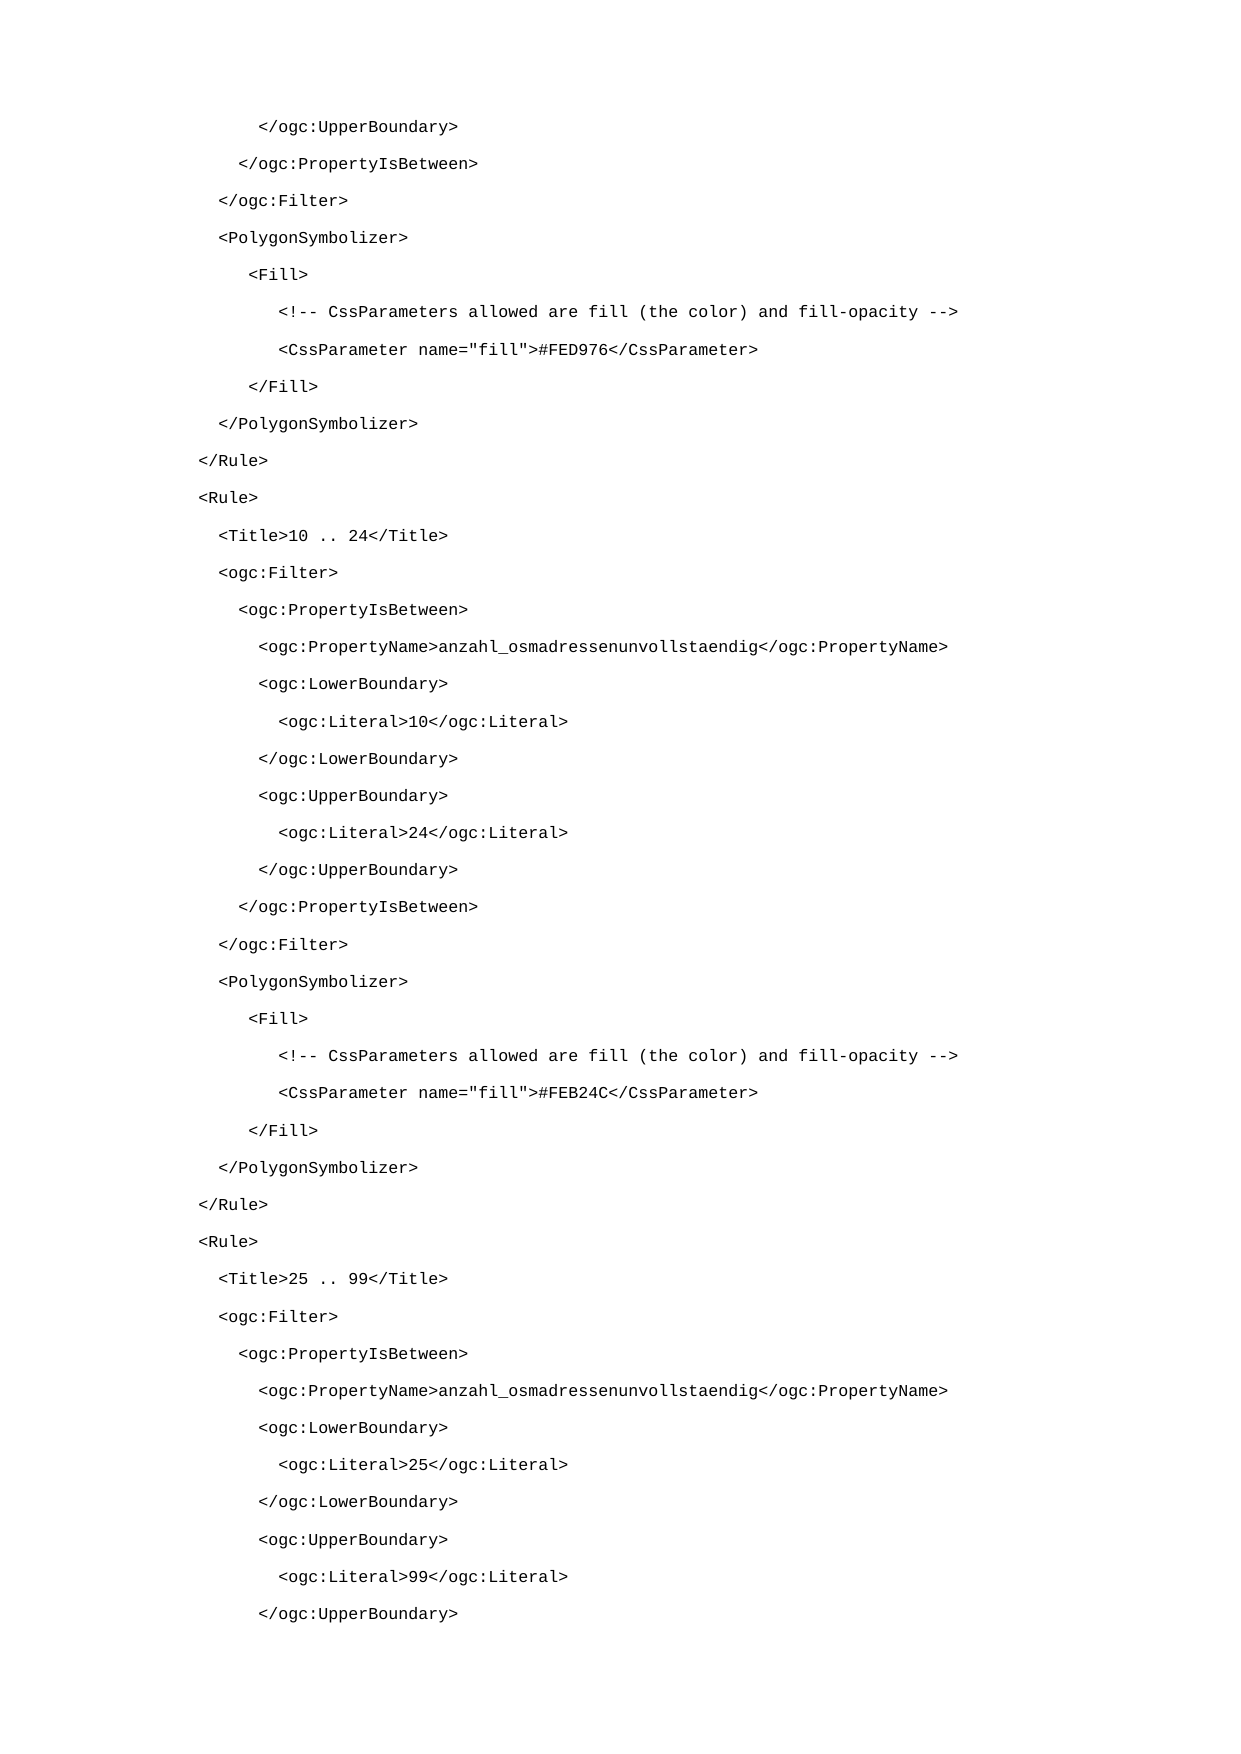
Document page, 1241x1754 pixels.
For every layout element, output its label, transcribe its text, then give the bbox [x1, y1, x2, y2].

text <Fill> [118, 267, 1122, 286]
text </ogc:UpperBoundary> [118, 118, 1122, 137]
text </ogc:Filter> [118, 192, 1122, 211]
text </ogc:UpperBoundary> [118, 862, 1122, 881]
text <PolygonSymbolizer> [118, 230, 1122, 248]
text <Fill> [118, 1011, 1122, 1029]
text <Rule> [118, 490, 1122, 509]
text </Fill> [118, 378, 1122, 397]
text </Fill> [118, 1122, 1122, 1141]
text <Title>25 .. 99</Title> [118, 1271, 1122, 1290]
text <ogc:PropertyName>anzahl_osmadressenunvollstaendig</ogc:PropertyName> [118, 639, 1122, 658]
text <ogc:PropertyName>anzahl_osmadressenunvollstaendig</ogc:PropertyName> [118, 1382, 1122, 1401]
text <ogc:Filter> [118, 1308, 1122, 1327]
text </ogc:PropertyIsBetween> [118, 155, 1122, 174]
text <PolygonSymbolizer> [118, 973, 1122, 992]
text <Title>10 .. 24</Title> [118, 527, 1122, 546]
text <Rule> [118, 1234, 1122, 1253]
text <ogc:Literal>25</ogc:Literal> [118, 1457, 1122, 1476]
text </ogc:UpperBoundary> [118, 1606, 1122, 1624]
text </ogc:PropertyIsBetween> [118, 899, 1122, 918]
text </PolygonSymbolizer> [118, 416, 1122, 434]
text <CssParameter name="fill">#FEB24C</CssParameter> [118, 1085, 1122, 1104]
text <ogc:Literal>24</ogc:Literal> [118, 825, 1122, 843]
text <ogc:PropertyIsBetween> [118, 1345, 1122, 1364]
text </PolygonSymbolizer> [118, 1159, 1122, 1178]
text <ogc:UpperBoundary> [118, 1531, 1122, 1550]
text </ogc:Filter> [118, 936, 1122, 955]
text <ogc:Filter> [118, 564, 1122, 583]
text <ogc:UpperBoundary> [118, 787, 1122, 806]
text <ogc:Literal>10</ogc:Literal> [118, 713, 1122, 732]
text </ogc:LowerBoundary> [118, 750, 1122, 769]
text <CssParameter name="fill">#FED976</CssParameter> [118, 341, 1122, 360]
text <ogc:Literal>99</ogc:Literal> [118, 1568, 1122, 1587]
text </ogc:LowerBoundary> [118, 1494, 1122, 1513]
text </Rule> [118, 453, 1122, 472]
text </Rule> [118, 1197, 1122, 1215]
text <!-- CssParameters allowed are fill (the color) and fill-opacity --> [118, 1048, 1122, 1067]
text <ogc:LowerBoundary> [118, 1420, 1122, 1438]
text <!-- CssParameters allowed are fill (the color) and fill-opacity --> [118, 304, 1122, 323]
text <ogc:LowerBoundary> [118, 676, 1122, 695]
text <ogc:PropertyIsBetween> [118, 602, 1122, 620]
